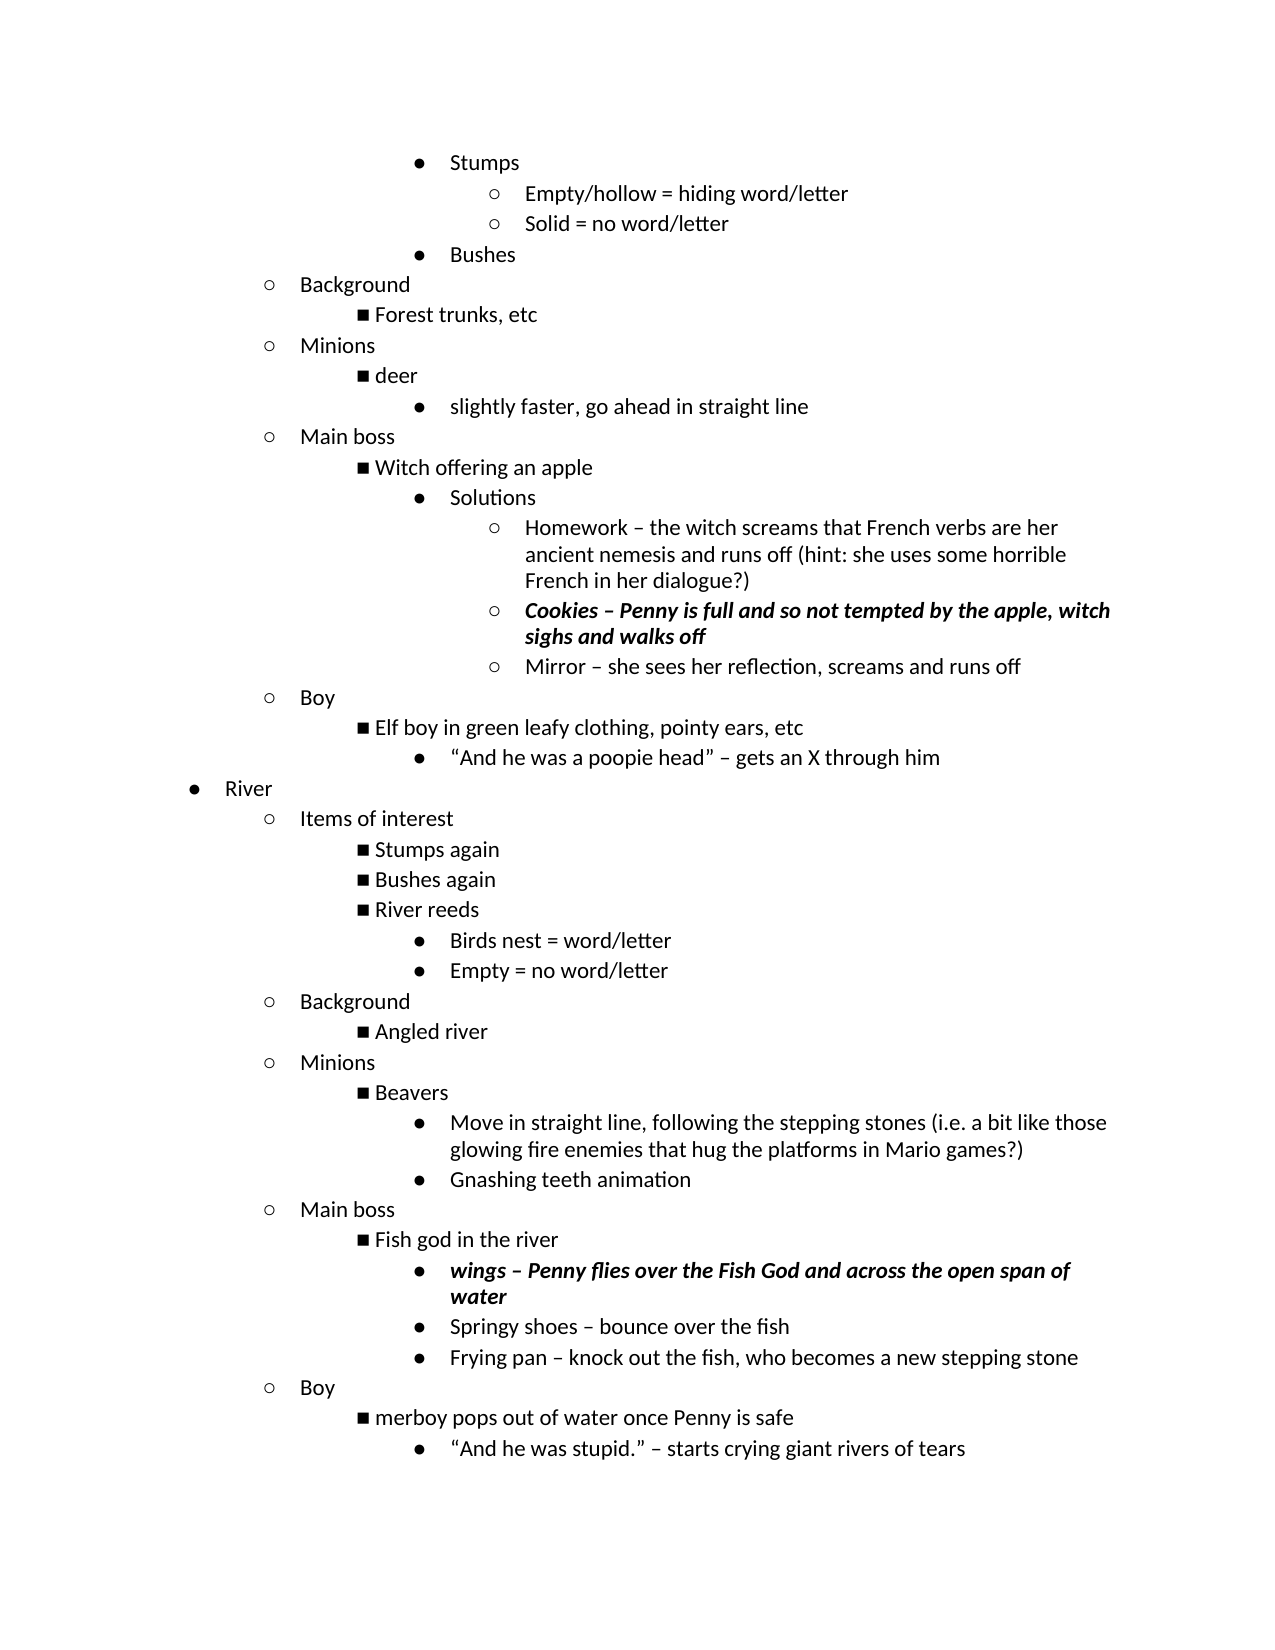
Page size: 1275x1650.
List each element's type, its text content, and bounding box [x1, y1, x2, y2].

list Items of interest [262, 806, 1125, 832]
list Boy [262, 1375, 1125, 1401]
list Gnashing teeth animation [412, 1166, 1125, 1193]
list Main boss [262, 1197, 1125, 1223]
list Bushes [412, 241, 1125, 268]
list River reeds [356, 897, 1125, 924]
list Stumps [412, 150, 1125, 176]
list Solid = no word/letter [487, 211, 1125, 237]
list Frying pan – knock out the fish, who becomes a new stepping stone [412, 1344, 1125, 1371]
list Mirror – she sees her reflection, screams and runs off [487, 654, 1125, 680]
list River [187, 776, 1125, 802]
list merboy pops out of water once Penny is safe [356, 1405, 1125, 1432]
list Background [262, 988, 1125, 1015]
list Witch offering an apple [356, 454, 1125, 481]
list Fish god in the river [356, 1227, 1125, 1254]
list Angled river [356, 1019, 1125, 1045]
list Boy [262, 684, 1125, 711]
list Elf boy in green leafy clothing, pointy ears, etc [356, 715, 1125, 741]
list Move in straight line, following the stepping stones (i.e. a bit like those glowing fire enemies that hug the platforms in Mario games?) [412, 1110, 1125, 1163]
list Solutions [412, 484, 1125, 511]
list deer [356, 363, 1125, 389]
list Beavers [356, 1080, 1125, 1106]
list Birds nest = word/letter [412, 928, 1125, 954]
list Stumps again [356, 836, 1125, 863]
list Forest trunks, etc [356, 302, 1125, 328]
list Homework – the witch screams that French verbs are her ancient nemesis and runs off (hint: she uses some horrible French in her dialogue?) [487, 515, 1125, 594]
list Minions [262, 1049, 1125, 1076]
list Minions [262, 332, 1125, 359]
list “And he was a poopie head” – gets an X through him [412, 745, 1125, 772]
list Cookies – Penny is full and so not tempted by the apple, witch sighs and walks off [487, 598, 1125, 650]
list “And he was stupid.” – starts crying giant rivers of tears [412, 1436, 1125, 1462]
list Empty/hollow = hiding word/letter [487, 180, 1125, 207]
list Empty = no word/letter [412, 958, 1125, 984]
list Bushes again [356, 867, 1125, 893]
list Background [262, 272, 1125, 298]
list Main boss [262, 424, 1125, 450]
list slightly faster, go ahead in straight line [412, 393, 1125, 420]
list wings – Penny flies over the Fish God and across the open span of water [412, 1258, 1125, 1310]
list Springy shoes – bounce over the fish [412, 1314, 1125, 1340]
